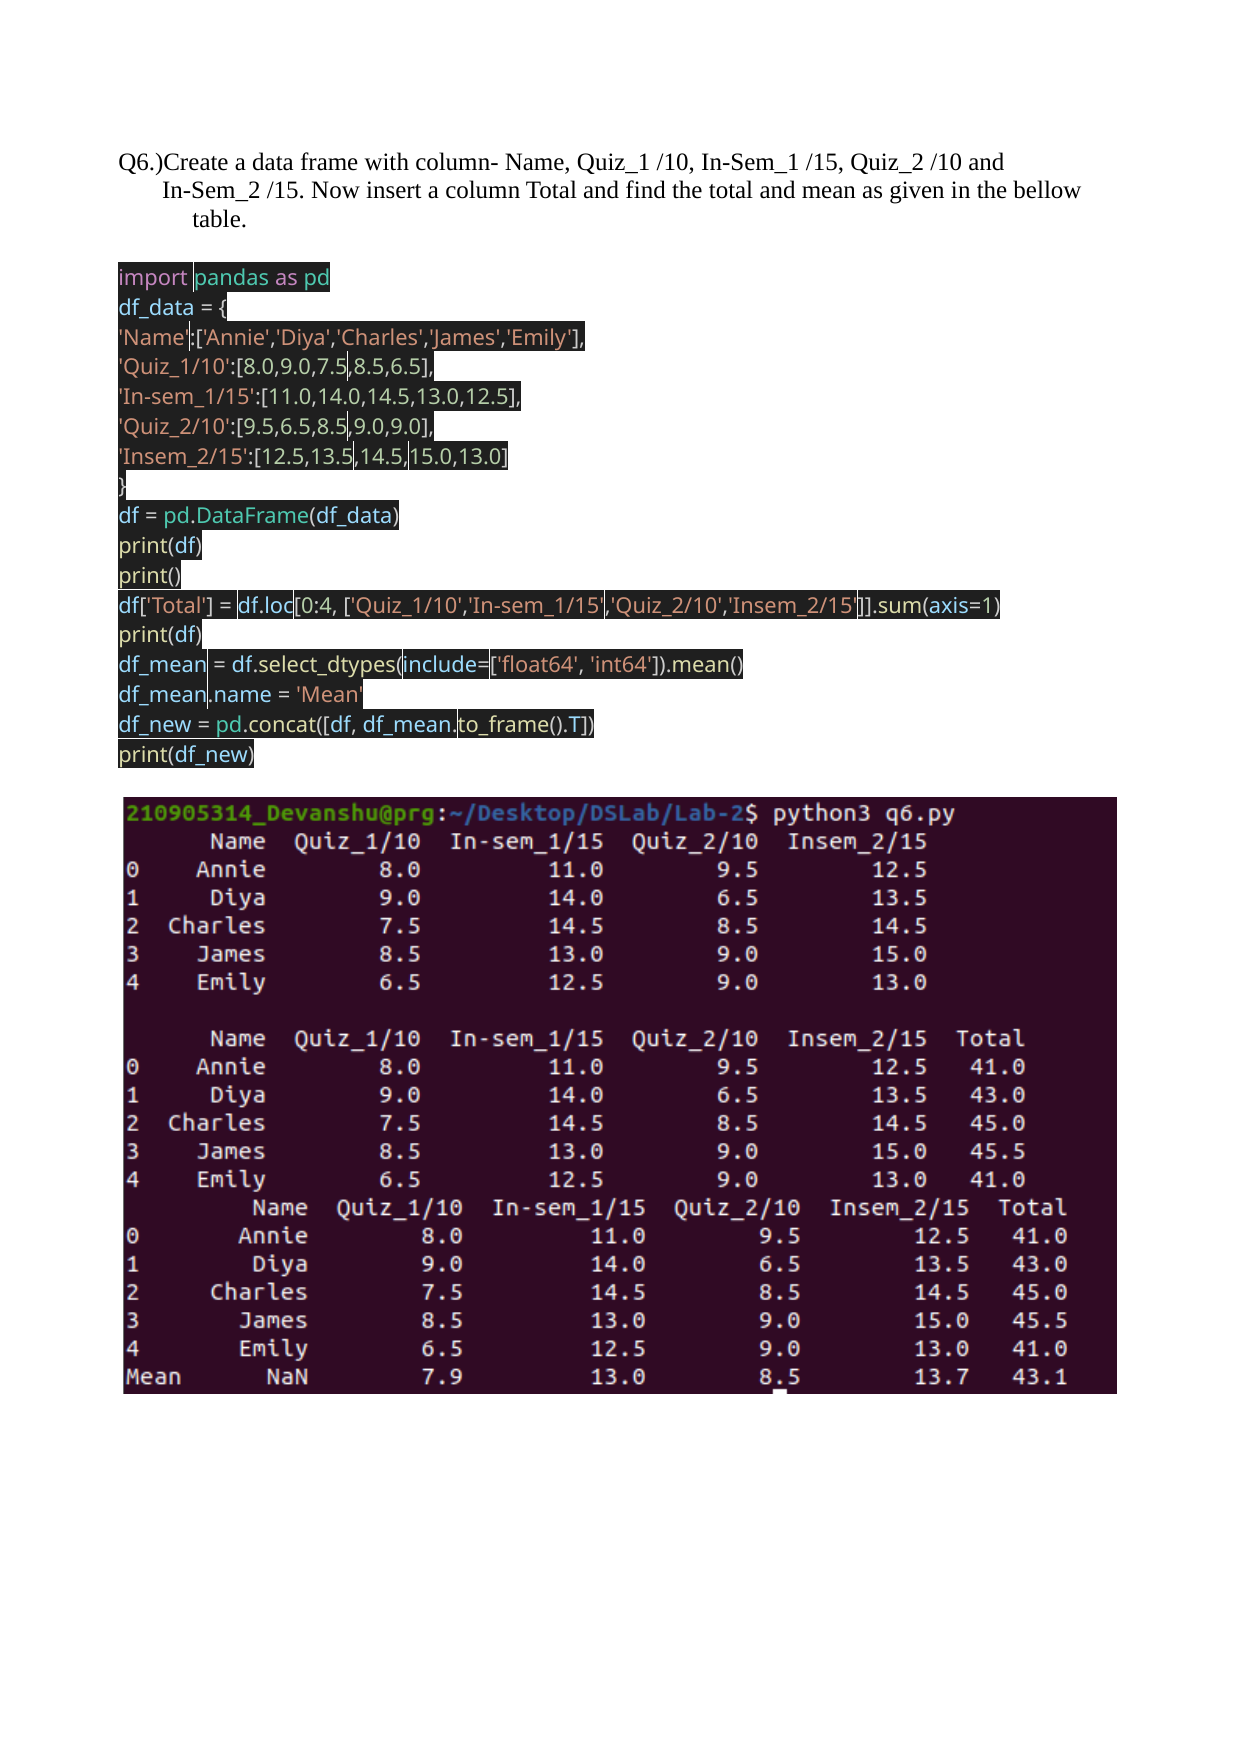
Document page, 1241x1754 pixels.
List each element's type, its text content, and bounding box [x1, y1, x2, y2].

text df_data = { [118, 292, 1122, 321]
text df_new = pd.concat([df, df_mean.to_frame().T]) [118, 709, 1122, 738]
text df_mean.name = 'Mean' [118, 679, 1122, 709]
text 'Name':['Annie','Diya','Charles','James','Emily'], [118, 321, 1122, 351]
text Q6.)Create a data frame with column- Name, Quiz_1 /10, In-Sem_1 /15, Quiz_2 /10 and [118, 147, 1122, 176]
text 'Quiz_2/10':[9.5,6.5,8.5,9.0,9.0], [118, 411, 1122, 441]
text df['Total'] = df.loc[0:4, ['Quiz_1/10','In-sem_1/15','Quiz_2/10','Insem_2/15']].sum(axis=1) [118, 589, 1122, 619]
text 'In-sem_1/15':[11.0,14.0,14.5,13.0,12.5], [118, 381, 1122, 411]
text 'Quiz_1/10':[8.0,9.0,7.5,8.5,6.5], [118, 351, 1122, 381]
text print() [118, 560, 1122, 589]
text print(df) [118, 619, 1122, 649]
text 'Insem_2/15':[12.5,13.5,14.5,15.0,13.0] [118, 441, 1122, 470]
text df = pd.DataFrame(df_data) [118, 500, 1122, 530]
picture [123, 797, 1117, 1394]
text import pandas as pd [118, 262, 1122, 292]
text print(df_new) [118, 738, 1122, 768]
text print(df) [118, 530, 1122, 560]
text df_mean = df.select_dtypes(include=['float64', 'int64']).mean() [118, 649, 1122, 679]
text } [118, 470, 1122, 500]
text In-Sem_2 /15. Now insert a column Total and find the total and mean as given in the bellow table. [118, 176, 1122, 233]
